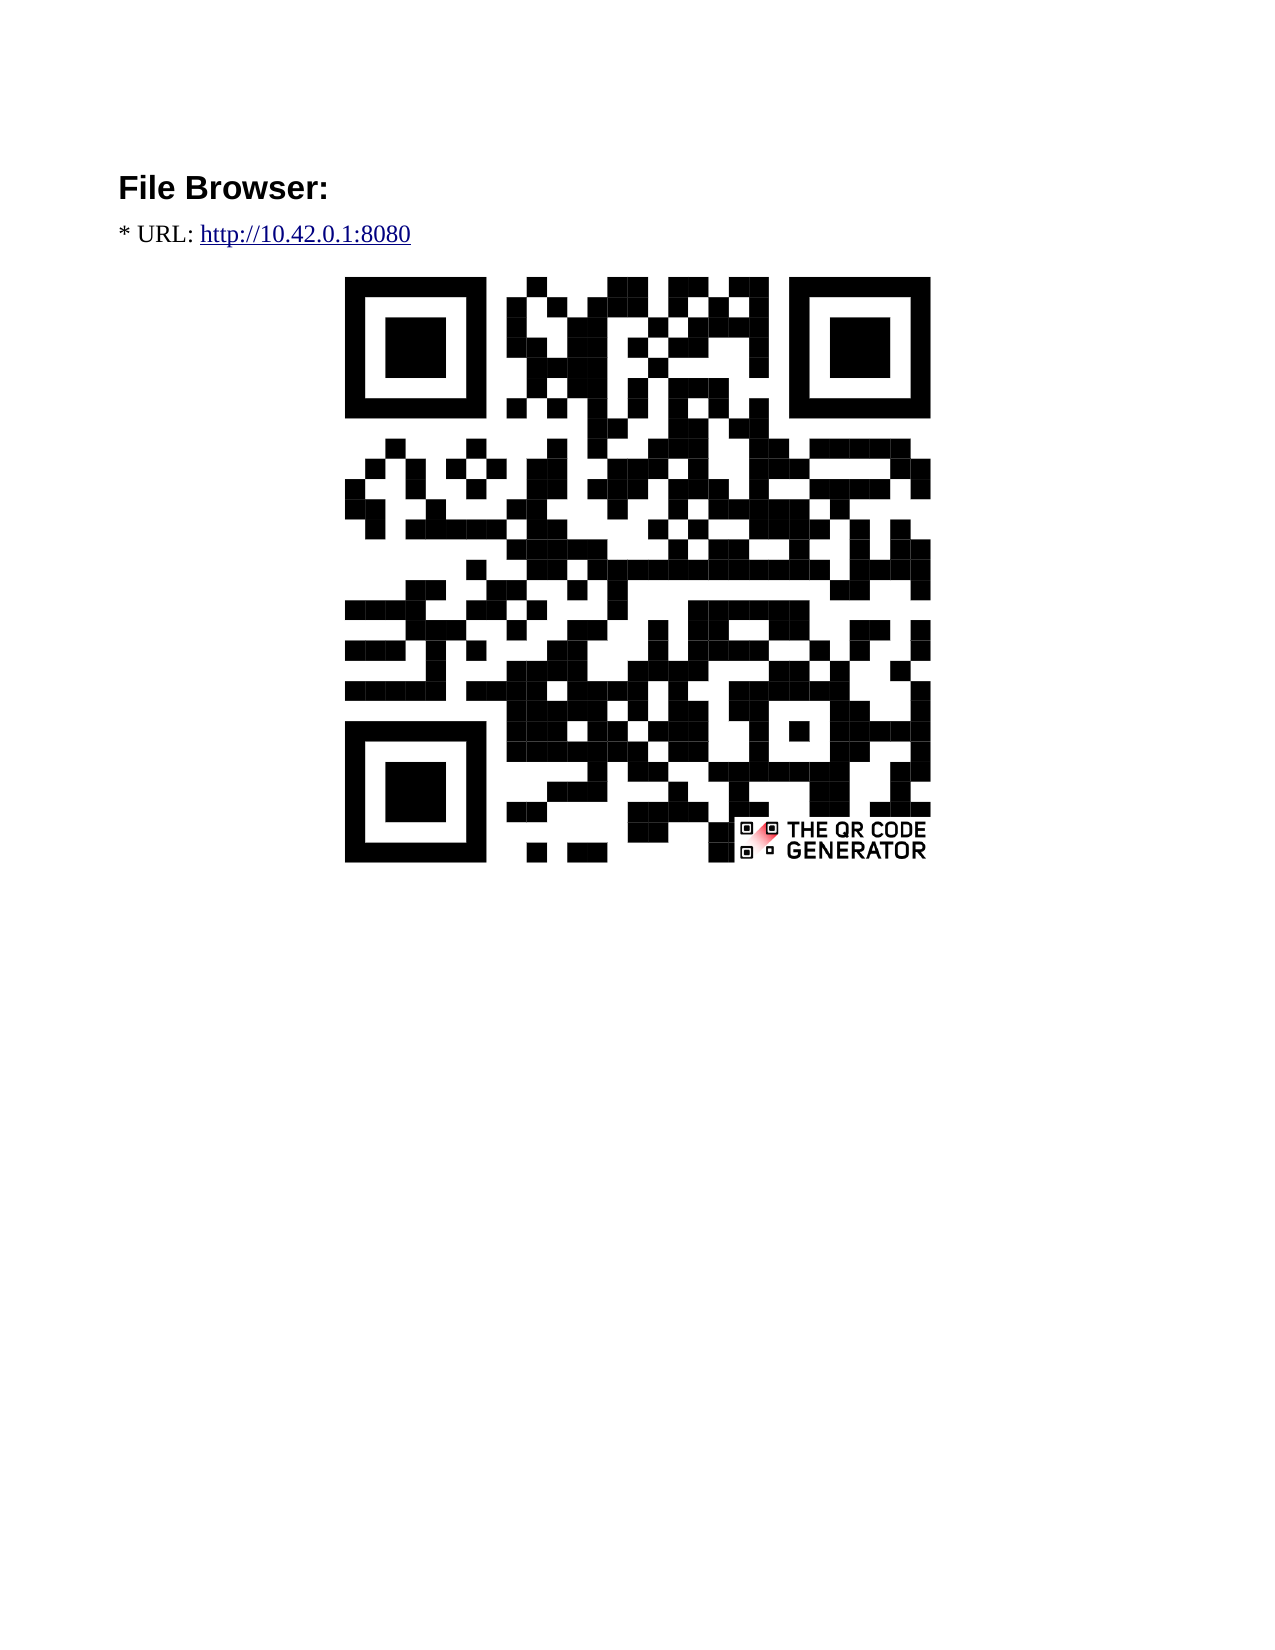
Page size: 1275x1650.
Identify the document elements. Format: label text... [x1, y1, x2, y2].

picture [344, 276, 931, 863]
subtitle File Browser: [118, 168, 1157, 206]
text * URL: http://10.42.0.1:8080 [118, 219, 1157, 247]
